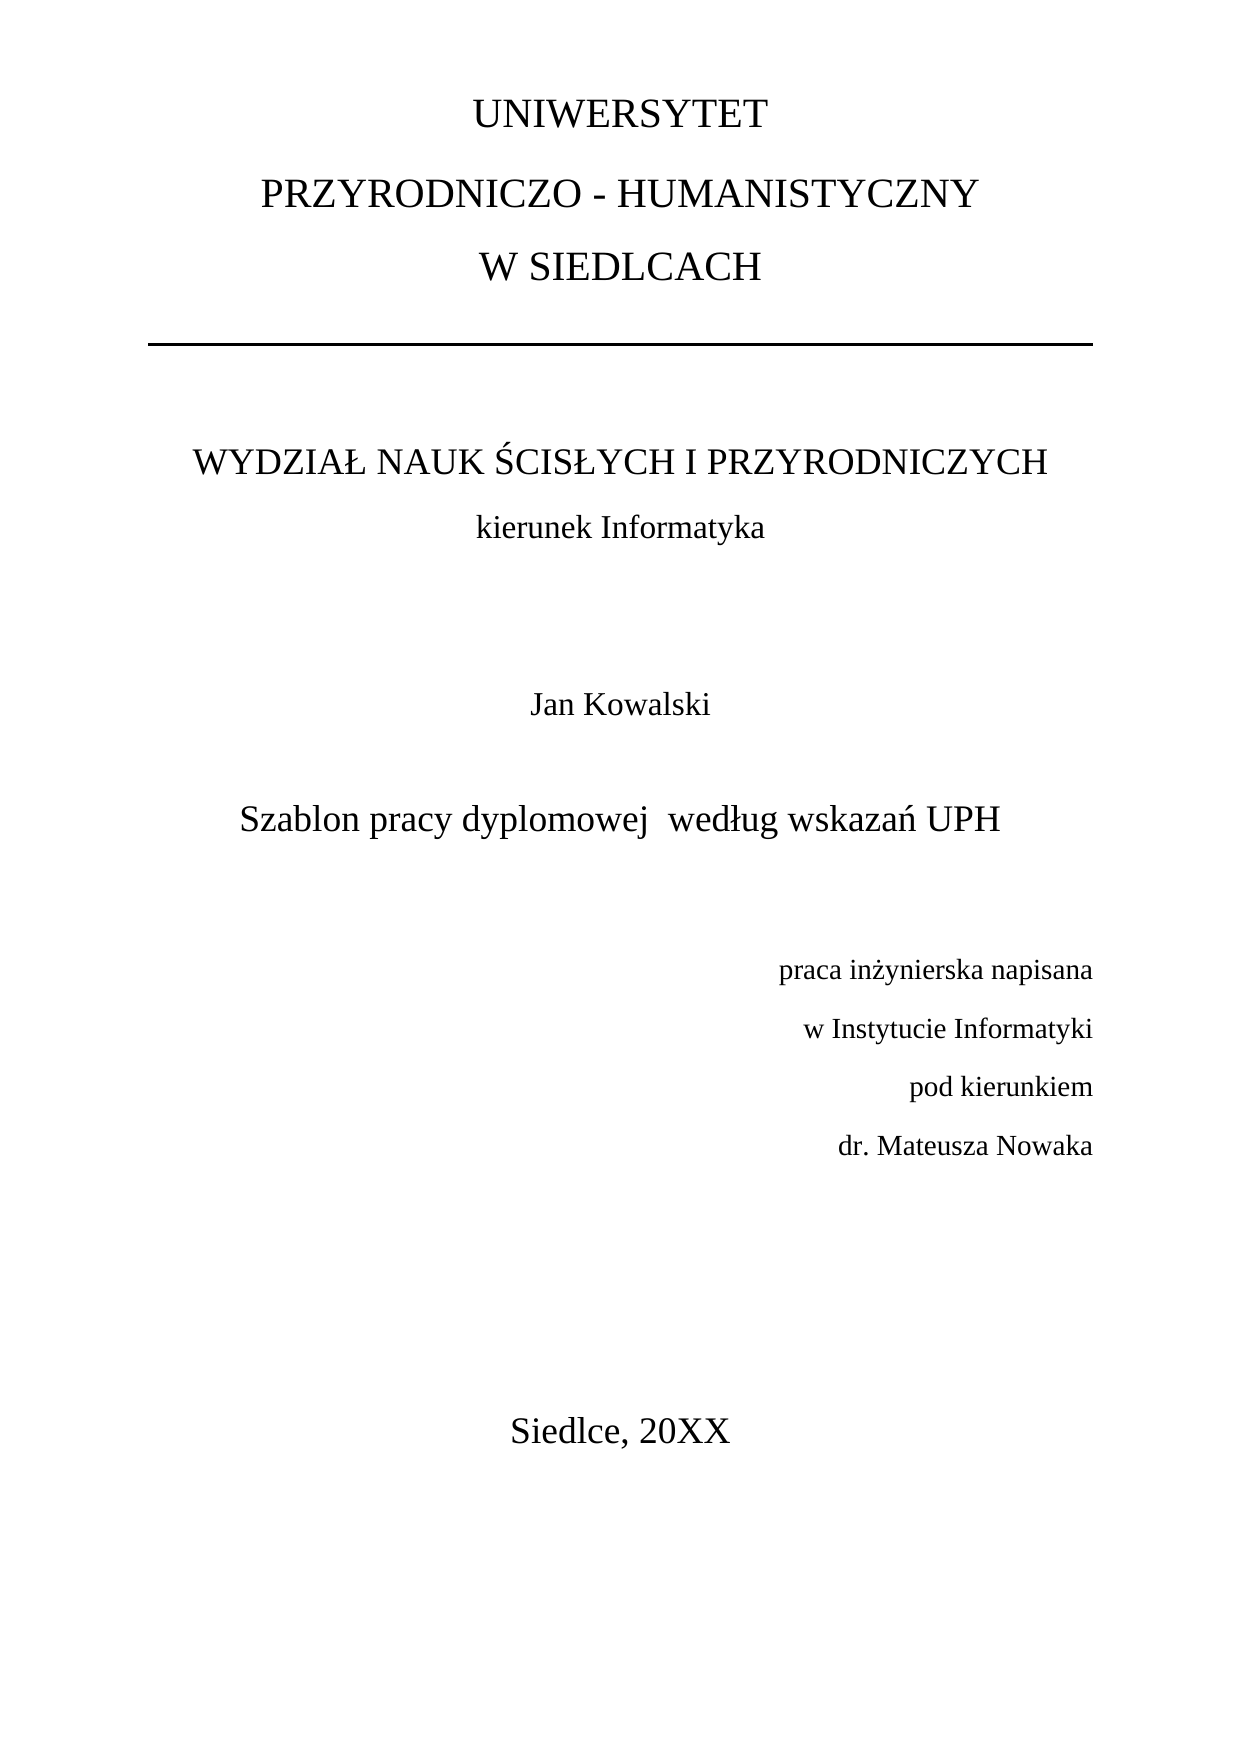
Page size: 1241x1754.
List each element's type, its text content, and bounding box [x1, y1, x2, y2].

text PRZYRODNICZO - HUMANISTYCZNY [148, 169, 1093, 217]
text w Instytucie Informatyki [235, 1011, 1093, 1044]
text dr. Mateusza Nowaka [235, 1128, 1093, 1161]
text Szablon pracy dyplomowej według wskazań UPH [148, 797, 1093, 840]
text praca inżynierska napisana [235, 952, 1093, 986]
text pod kierunkiem [235, 1069, 1093, 1103]
text WYDZIAŁ NAUK ŚCISŁYCH I PRZYRODNICZYCH [148, 439, 1093, 483]
text kierunek Informatyka [148, 508, 1093, 546]
text W SIEDLCACH [148, 242, 1093, 289]
text Siedlce, 20XX [148, 1409, 1093, 1452]
text UNIWERSYTET [148, 89, 1092, 137]
text Jan Kowalski [148, 684, 1093, 722]
